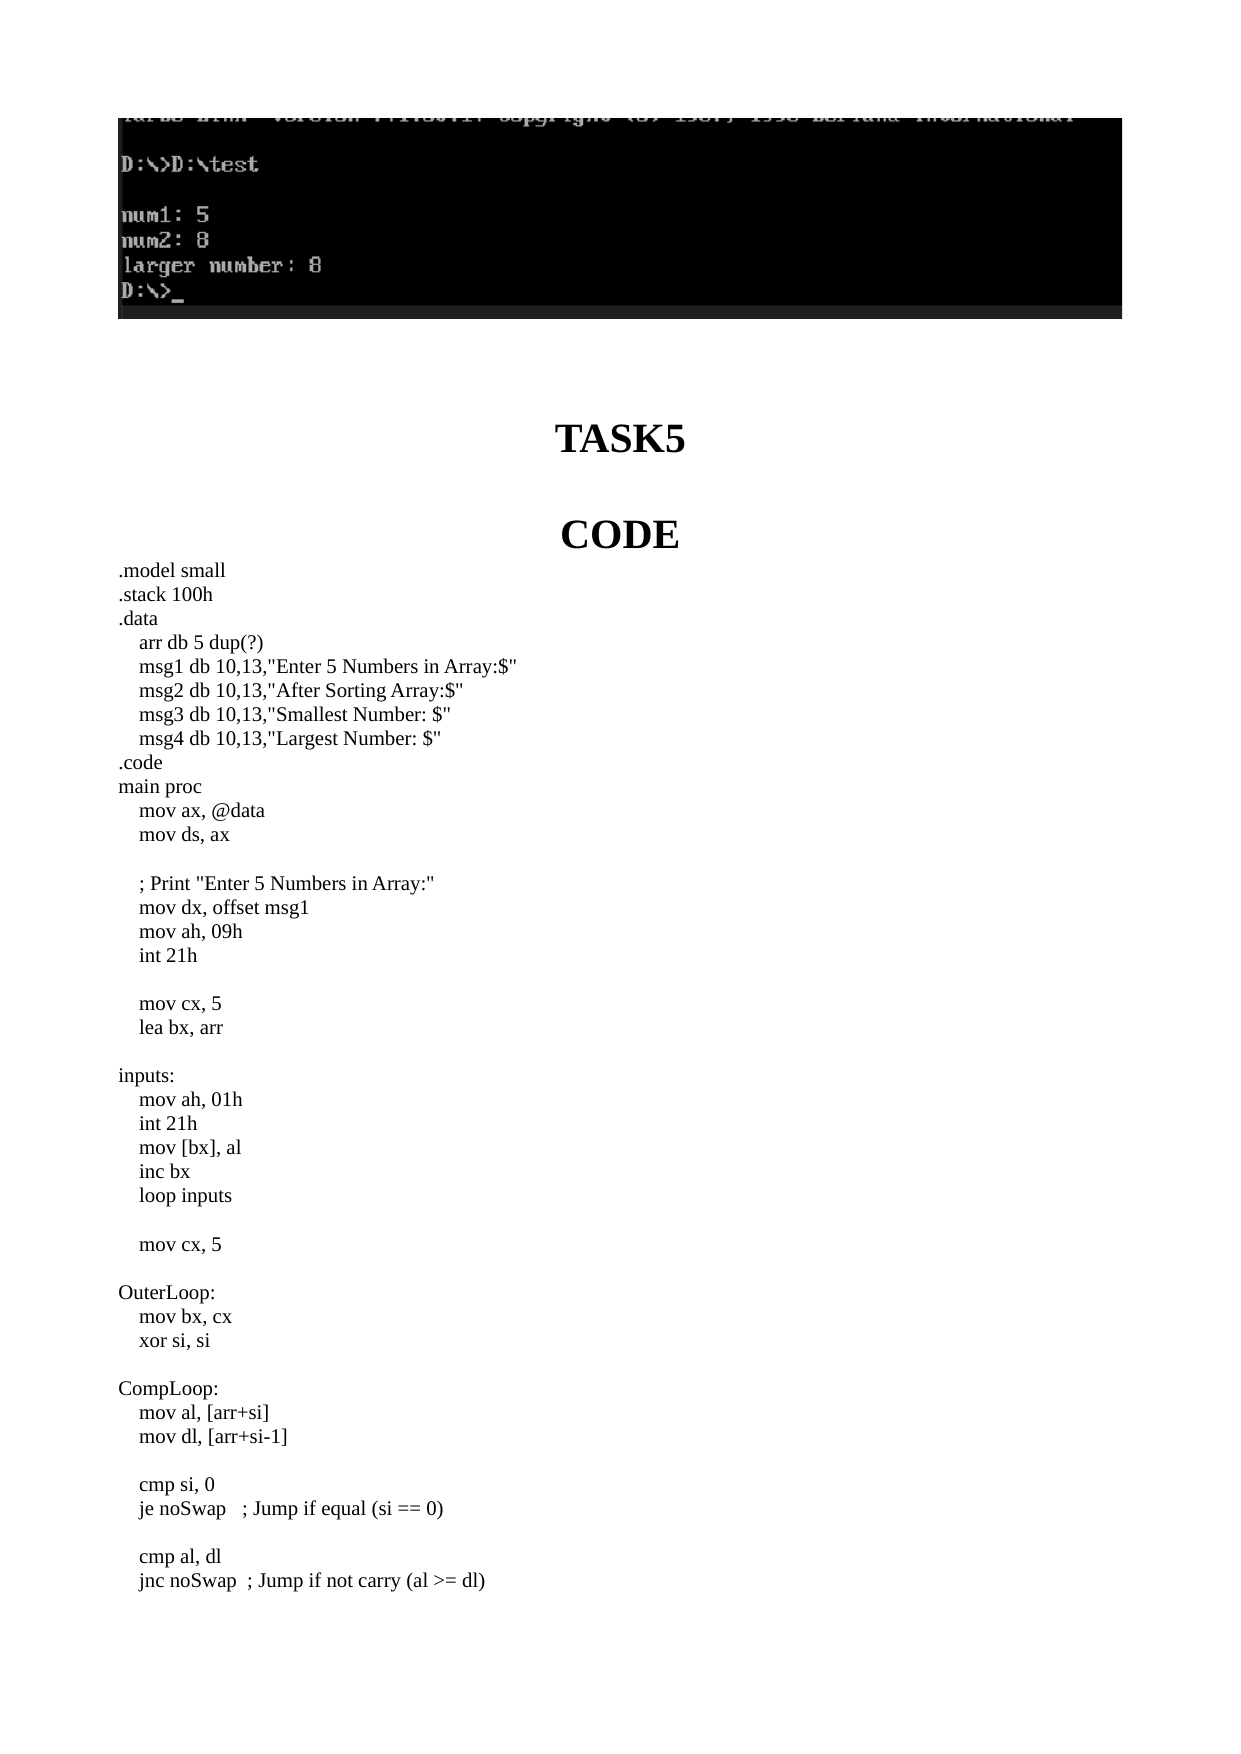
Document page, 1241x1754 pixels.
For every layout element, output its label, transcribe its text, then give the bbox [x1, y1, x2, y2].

text .code [118, 750, 1122, 774]
text int 21h [118, 1111, 1122, 1135]
text mov [bx], al [118, 1135, 1122, 1159]
text ; Print "Enter 5 Numbers in Array:" [118, 871, 1122, 894]
text msg1 db 10,13,"Enter 5 Numbers in Array:$" [118, 654, 1122, 678]
text loop inputs [118, 1183, 1122, 1207]
text arr db 5 dup(?) [118, 630, 1122, 654]
text .stack 100h [118, 582, 1122, 606]
text mov dl, [arr+si-1] [118, 1424, 1122, 1448]
text msg2 db 10,13,"After Sorting Array:$" [118, 678, 1122, 702]
text je noSwap ; Jump if equal (si == 0) [118, 1496, 1122, 1520]
text mov ah, 09h [118, 919, 1122, 943]
text .data [118, 606, 1122, 630]
text mov ds, ax [118, 822, 1122, 846]
text mov dx, offset msg1 [118, 894, 1122, 919]
picture [118, 118, 1123, 319]
text msg4 db 10,13,"Largest Number: $" [118, 726, 1122, 750]
text cmp si, 0 [118, 1472, 1122, 1496]
text mov ax, @data [118, 798, 1122, 822]
text mov al, [arr+si] [118, 1400, 1122, 1424]
text CompLoop: [118, 1376, 1122, 1400]
text CODE [118, 510, 1122, 558]
text mov ah, 01h [118, 1087, 1122, 1111]
text .model small [118, 558, 1122, 582]
text main proc [118, 774, 1122, 798]
text jnc noSwap ; Jump if not carry (al >= dl) [118, 1568, 1122, 1592]
text OuterLoop: [118, 1279, 1122, 1304]
text mov bx, cx [118, 1304, 1122, 1328]
text mov cx, 5 [118, 1231, 1122, 1256]
text xor si, si [118, 1328, 1122, 1352]
text inc bx [118, 1159, 1122, 1183]
text mov cx, 5 [118, 991, 1122, 1015]
text lea bx, arr [118, 1015, 1122, 1039]
text TASK5 [118, 414, 1122, 462]
text int 21h [118, 943, 1122, 967]
text inputs: [118, 1063, 1122, 1087]
text cmp al, dl [118, 1544, 1122, 1568]
text msg3 db 10,13,"Smallest Number: $" [118, 702, 1122, 726]
